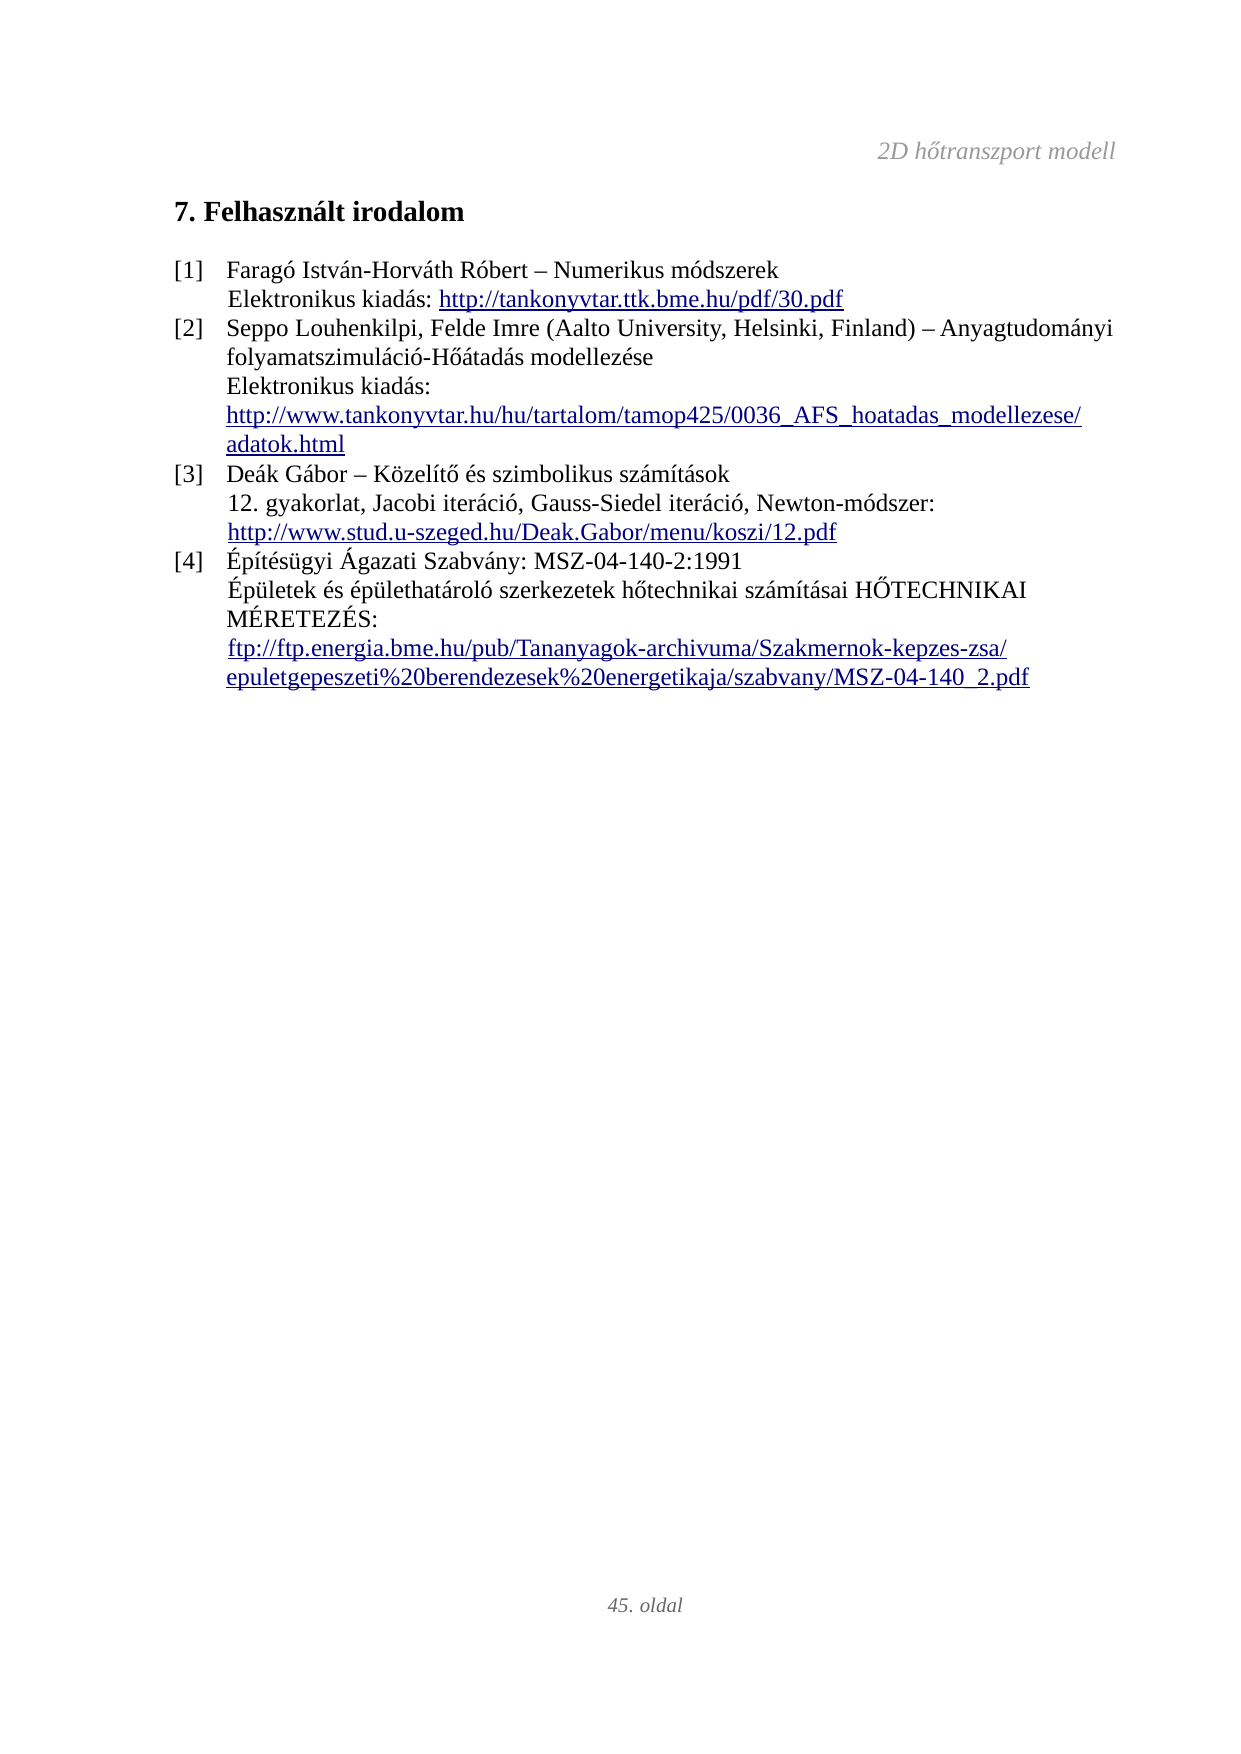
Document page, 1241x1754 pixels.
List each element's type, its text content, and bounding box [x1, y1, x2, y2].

text Elektronikus kiadás: http://tankonyvtar.ttk.bme.hu/pdf/30.pdf [226, 284, 1118, 313]
subtitle Felhasznált irodalom [174, 194, 1118, 228]
text ftp://ftp.energia.bme.hu/pub/Tananyagok-archivuma/Szakmernok-kepzes-zsa/epuletgepeszeti%20berendezesek%20energetikaja/szabvany/MSZ-04-140_2.pdf [226, 633, 1118, 691]
text [2] Seppo Louhenkilpi, Felde Imre (Aalto University, Helsinki, Finland) – Anyagtudományi folyamatszimuláció-Hőátadás modellezése [174, 313, 1118, 371]
text http://www.stud.u-szeged.hu/Deak.Gabor/menu/koszi/12.pdf [226, 517, 1118, 546]
text 12. gyakorlat, Jacobi iteráció, Gauss-Siedel iteráció, Newton-módszer: [226, 487, 1118, 517]
text [3] Deák Gábor – Közelítő és szimbolikus számítások [174, 458, 1118, 487]
text [1] Faragó István-Horváth Róbert – Numerikus módszerek [174, 255, 1118, 284]
text Épületek és épülethatároló szerkezetek hőtechnikai számításai HŐTECHNIKAI MÉRETEZÉS: [226, 575, 1118, 633]
text Elektronikus kiadás: http://www.tankonyvtar.hu/hu/tartalom/tamop425/0036_AFS_hoatadas_modellezese/adatok.html [226, 371, 1118, 458]
text [4] Építésügyi Ágazati Szabvány: MSZ-04-140-2:1991 [174, 546, 1118, 575]
